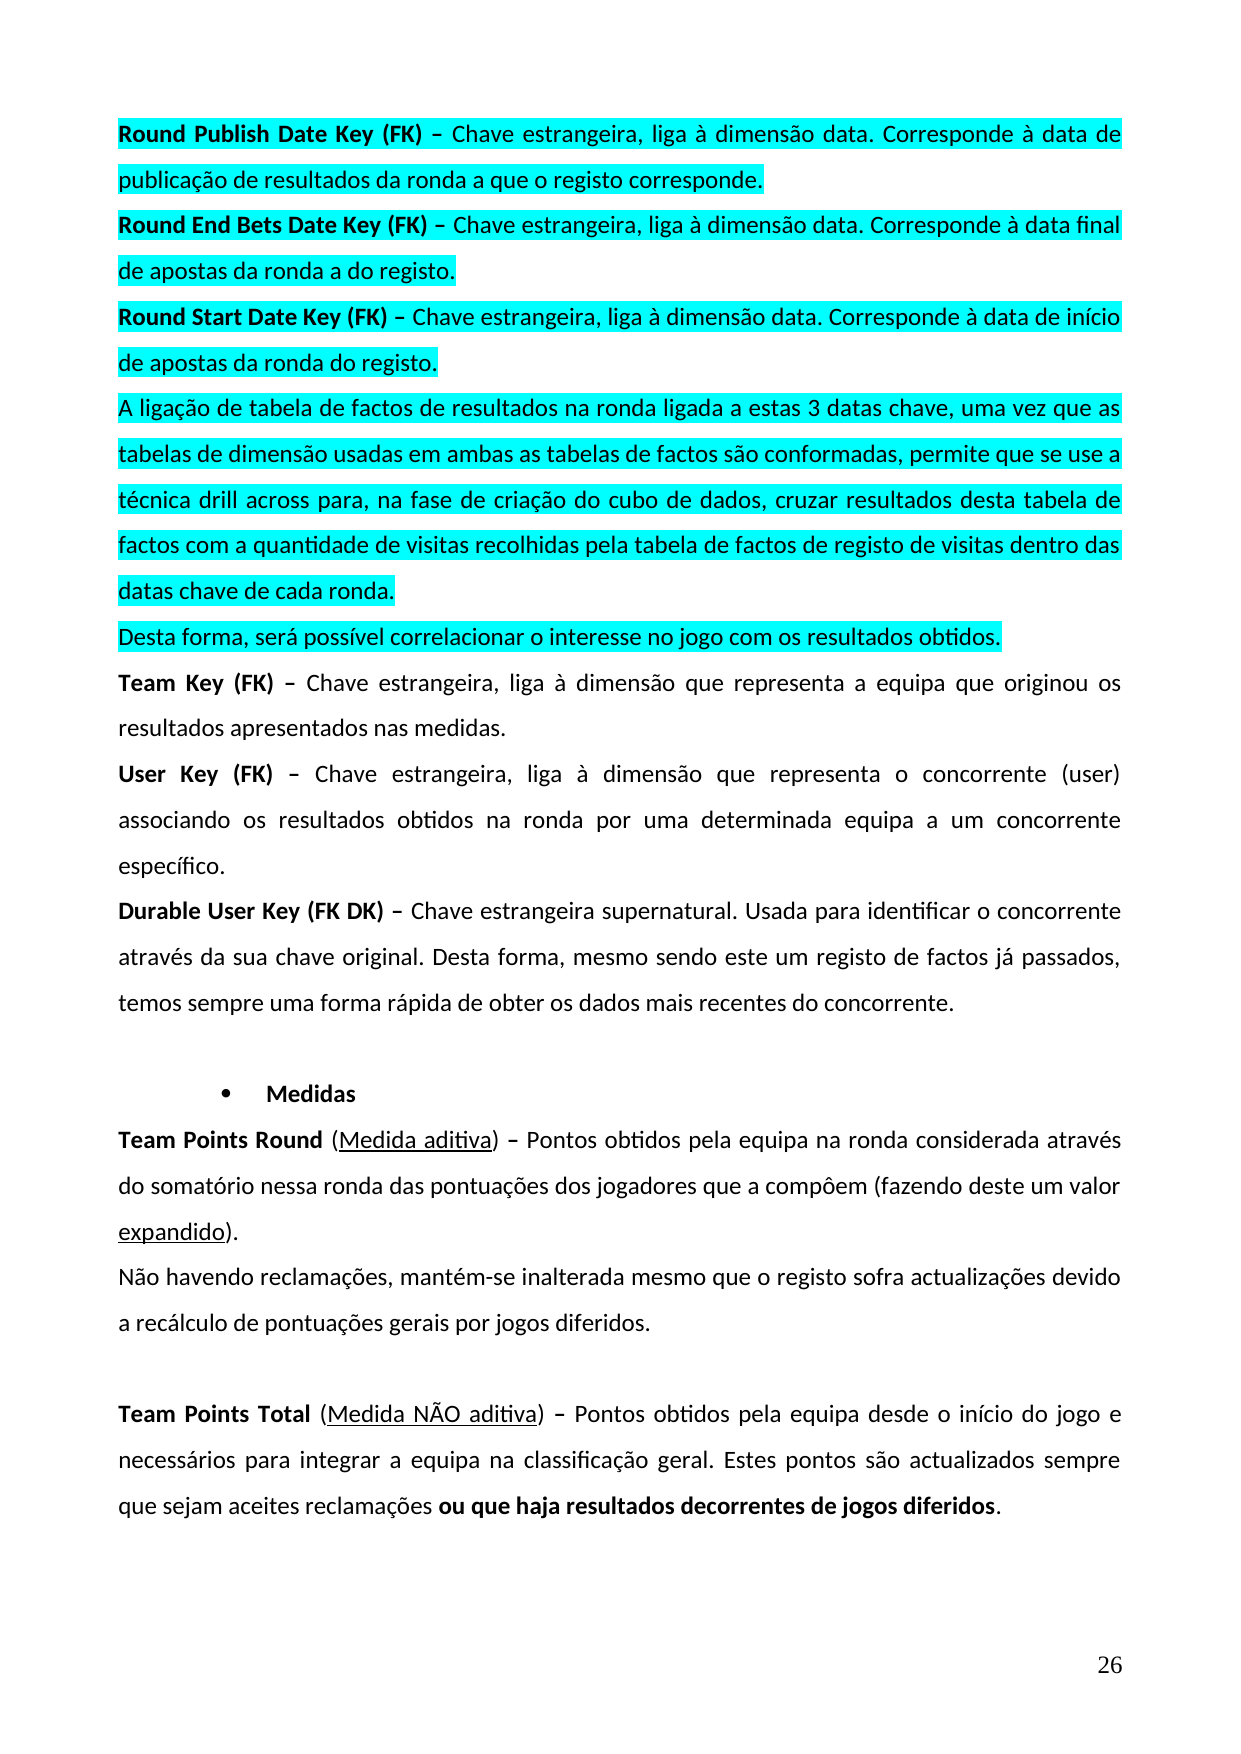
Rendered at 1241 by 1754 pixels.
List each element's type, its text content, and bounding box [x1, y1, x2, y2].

text A ligação de tabela de factos de resultados na ronda ligada a estas 3 datas chave, uma vez que as tabelas de dimensão usadas em ambas as tabelas de factos são conformadas, permite que se use a técnica drill across para, na fase de criação do cubo de dados, cruzar resultados desta tabela de factos com a quantidade de visitas recolhidas pela tabela de factos de registo de visitas dentro das datas chave de cada ronda. [118, 392, 1122, 606]
text Não havendo reclamações, mantém-se inalterada mesmo que o registo sofra actualizações devido a recálculo de pontuações gerais por jogos diferidos. [118, 1261, 1122, 1338]
text Team Points Round (Medida aditiva) – Pontos obtidos pela equipa na ronda considerada através do somatório nessa ronda das pontuações dos jogadores que a compôem (fazendo deste um valor expandido). [118, 1124, 1122, 1246]
text Team Points Total (Medida NÃO aditiva) – Pontos obtidos pela equipa desde o início do jogo e necessários para integrar a equipa na classificação geral. Estes pontos são actualizados sempre que sejam aceites reclamações ou que haja resultados decorrentes de jogos diferidos. [118, 1398, 1122, 1521]
text Team Key (FK) – Chave estrangeira, liga à dimensão que representa a equipa que originou os resultados apresentados nas medidas. [118, 667, 1122, 743]
text Round Publish Date Key (FK) – Chave estrangeira, liga à dimensão data. Corresponde à data de publicação de resultados da ronda a que o registo corresponde. [118, 118, 1122, 194]
text Durable User Key (FK DK) – Chave estrangeira supernatural. Usada para identificar o concorrente através da sua chave original. Desta forma, mesmo sendo este um registo de factos já passados, temos sempre uma forma rápida de obter os dados mais recentes do concorrente. [118, 896, 1122, 1017]
text Round End Bets Date Key (FK) – Chave estrangeira, liga à dimensão data. Corresponde à data final de apostas da ronda a do registo. [118, 209, 1122, 286]
text Desta forma, será possível correlacionar o interesse no jogo com os resultados obtidos. [118, 621, 1122, 652]
text User Key (FK) – Chave estrangeira, liga à dimensão que representa o concorrente (user) associando os resultados obtidos na ronda por uma determinada equipa a um concorrente específico. [118, 758, 1122, 880]
text Round Start Date Key (FK) – Chave estrangeira, liga à dimensão data. Corresponde à data de início de apostas da ronda do registo. [118, 301, 1122, 377]
list Medidas [193, 1078, 1122, 1109]
